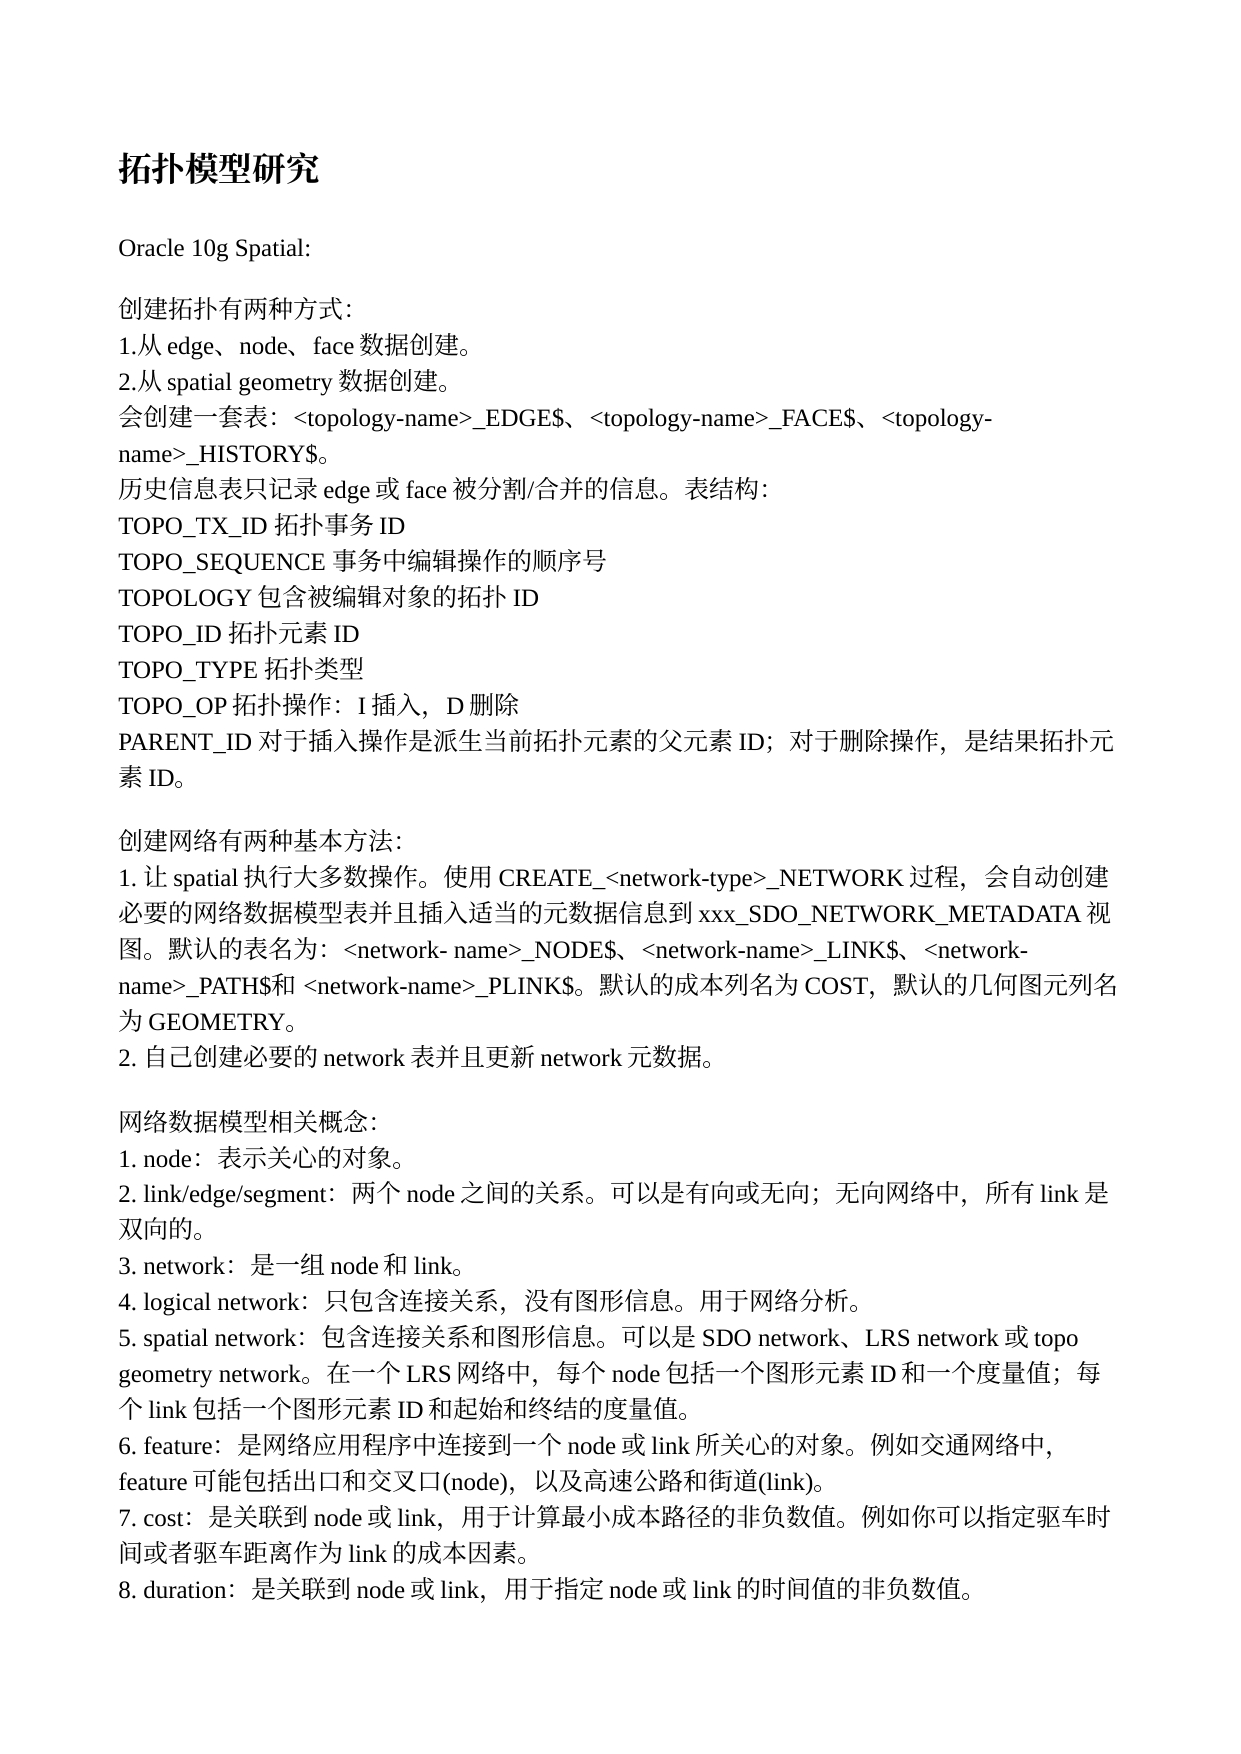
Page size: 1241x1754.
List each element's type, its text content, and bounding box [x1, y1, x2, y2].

subtitle 拓扑模型研究 [118, 143, 1122, 191]
text TOPOLOGY 包含被编辑对象的拓扑ID [118, 578, 1122, 613]
text 1. 让spatial执行大多数操作。使用CREATE_<network-type>_NETWORK过程，会自动创建必要的网络数据模型表并且插入适当的元数据信息到xxx_SDO_NETWORK_METADATA视图。默认的表名为：<network- name>_NODE$、<network-name>_LINK$、<network-name>_PATH$和 <network-name>_PLINK$。默认的成本列名为COST，默认的几何图元列名为GEOMETRY。 [118, 858, 1122, 1038]
text 5. spatial network：包含连接关系和图形信息。可以是SDO network、LRS network或topo geometry network。在一个LRS网络中，每个node包括一个图形元素ID和一个度量值；每个link包括一个图形元素ID和起始和终结的度量值。 [118, 1318, 1122, 1426]
text 创建拓扑有两种方式： [118, 290, 1122, 326]
text 会创建一套表：<topology-name>_EDGE$、<topology-name>_FACE$、<topology-name>_HISTORY$。 [118, 398, 1122, 470]
text 8. duration：是关联到node或link，用于指定node或link的时间值的非负数值。 [118, 1569, 1122, 1605]
text 7. cost：是关联到node或link，用于计算最小成本路径的非负数值。例如你可以指定驱车时间或者驱车距离作为link的成本因素。 [118, 1498, 1122, 1569]
text TOPO_TX_ID 拓扑事务ID [118, 506, 1122, 542]
text 2. link/edge/segment：两个node之间的关系。可以是有向或无向；无向网络中，所有link是双向的。 [118, 1174, 1122, 1246]
text 6. feature：是网络应用程序中连接到一个node或link所关心的对象。例如交通网络中，feature可能包括出口和交叉口(node)，以及高速公路和街道(link)。 [118, 1426, 1122, 1498]
text 2. 自己创建必要的network表并且更新network元数据。 [118, 1038, 1122, 1073]
text TOPO_TYPE 拓扑类型 [118, 649, 1122, 685]
text 1.从edge、node、face数据创建。 [118, 326, 1122, 362]
text Oracle 10g Spatial: [118, 233, 1122, 261]
text 创建网络有两种基本方法： [118, 822, 1122, 858]
text 网络数据模型相关概念： [118, 1102, 1122, 1138]
text 历史信息表只记录edge或face被分割/合并的信息。表结构： [118, 470, 1122, 506]
text TOPO_SEQUENCE 事务中编辑操作的顺序号 [118, 542, 1122, 578]
text 1. node：表示关心的对象。 [118, 1138, 1122, 1174]
text 3. network：是一组node和link。 [118, 1246, 1122, 1282]
text 2.从spatial geometry数据创建。 [118, 362, 1122, 398]
text 4. logical network：只包含连接关系，没有图形信息。用于网络分析。 [118, 1282, 1122, 1318]
text TOPO_OP 拓扑操作：I插入，D删除 [118, 685, 1122, 721]
text TOPO_ID 拓扑元素ID [118, 613, 1122, 649]
text PARENT_ID 对于插入操作是派生当前拓扑元素的父元素ID；对于删除操作，是结果拓扑元素ID。 [118, 721, 1122, 793]
